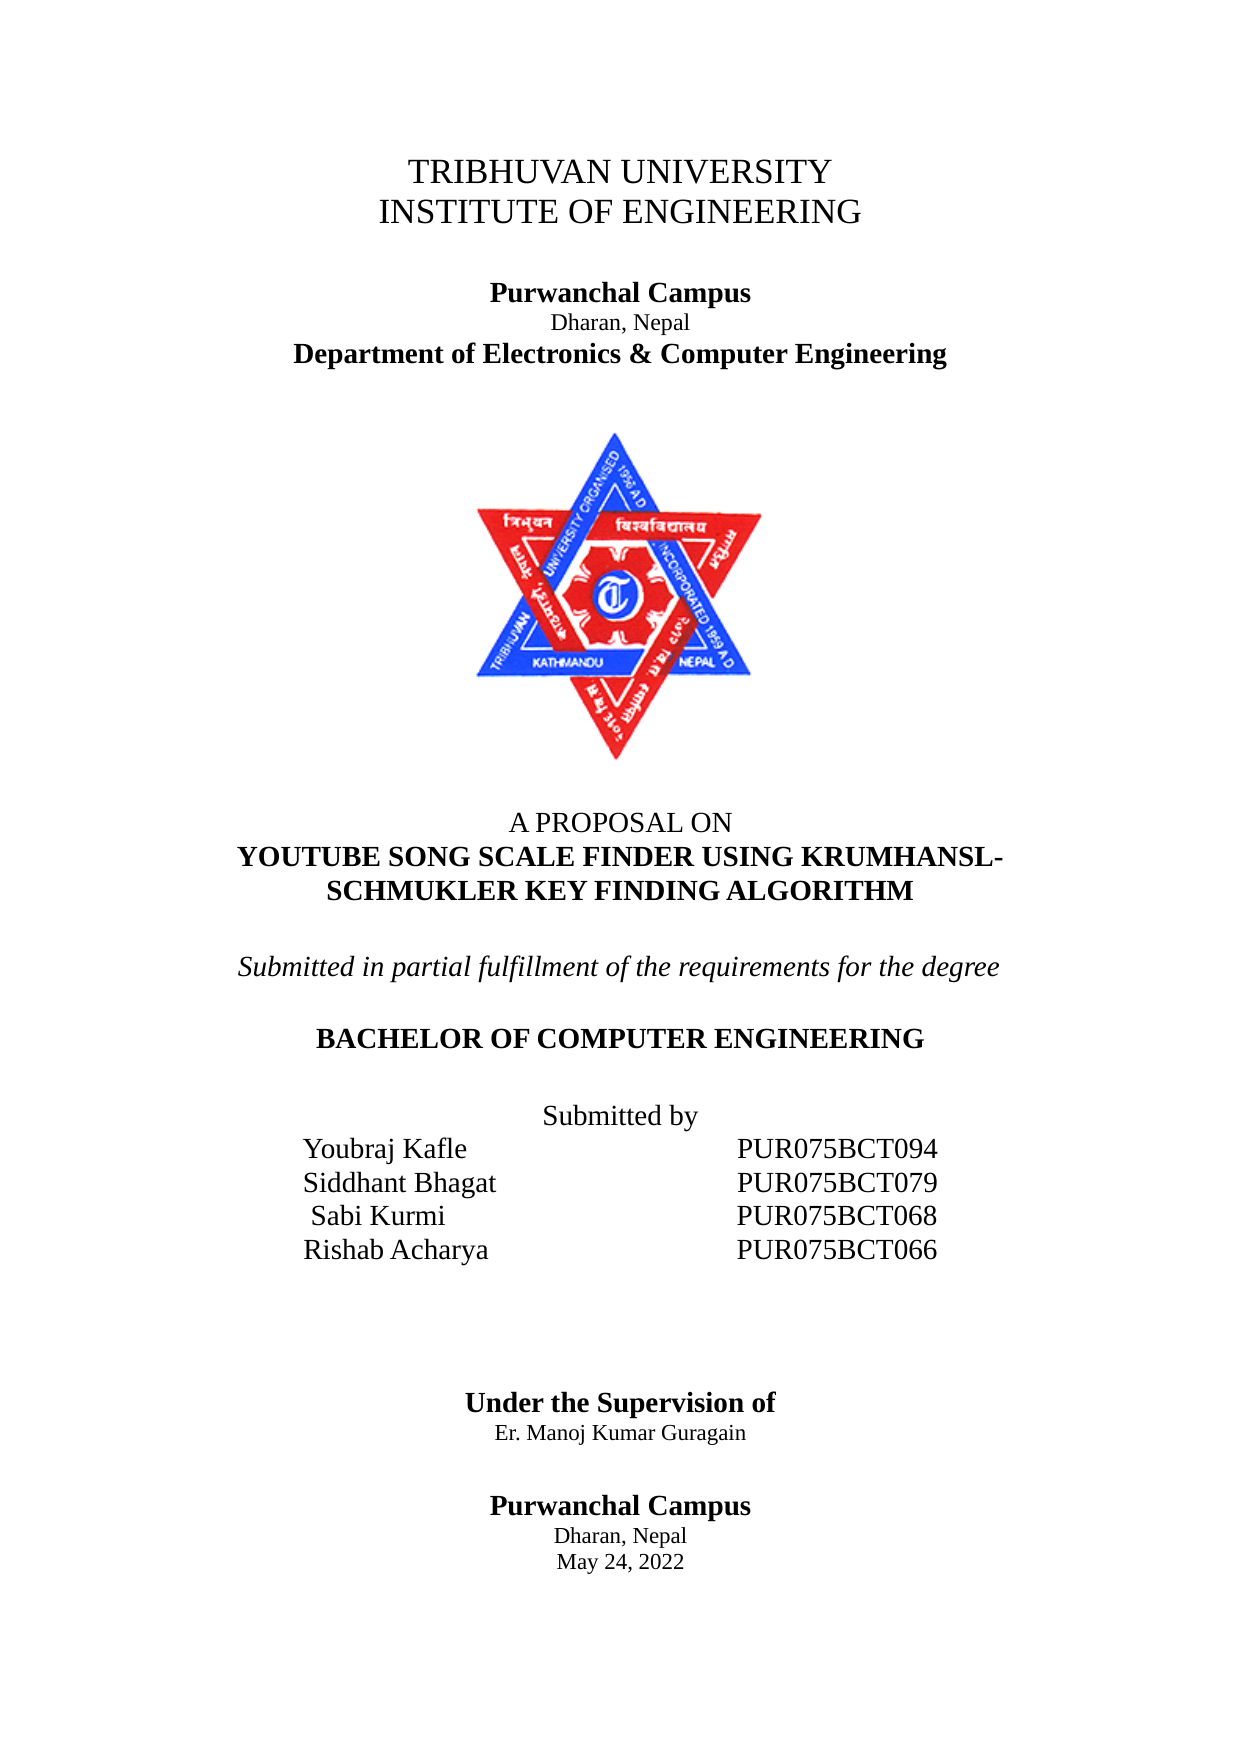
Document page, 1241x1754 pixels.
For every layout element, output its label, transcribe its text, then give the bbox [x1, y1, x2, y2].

text Under the Supervision of [150, 1385, 1091, 1419]
text Er. Manoj Kumar Guragain [150, 1419, 1091, 1445]
text Department of Electronics & Computer Engineering [150, 336, 1091, 369]
text May 24, 2022 [150, 1548, 1091, 1574]
text Youbraj Kafle PUR075BCT094 [150, 1131, 1091, 1165]
text Rishab Acharya PUR075BCT066 [150, 1232, 1091, 1266]
text Submitted in partial fulfillment of the requirements for the degree [150, 949, 1091, 983]
text BACHELOR OF COMPUTER ENGINEERING [150, 1021, 1091, 1055]
text A PROPOSAL ON [150, 806, 1091, 839]
text Sabi Kurmi PUR075BCT068 [150, 1198, 1091, 1232]
text YOUTUBE SONG SCALE FINDER USING KRUMHANSL-SCHMUKLER KEY FINDING ALGORITHM [150, 839, 1091, 906]
text Submitted by [150, 1098, 1091, 1131]
text Dharan, Nepal [150, 308, 1091, 336]
text Purwanchal Campus [150, 275, 1091, 308]
text Siddhant Bhagat PUR075BCT079 [150, 1165, 1091, 1198]
text INSTITUTE OF ENGINEERING [150, 191, 1091, 232]
text Purwanchal Campus [150, 1488, 1091, 1522]
text TRIBHUVAN UNIVERSITY [150, 150, 1091, 191]
text Dharan, Nepal [150, 1522, 1091, 1548]
picture [453, 427, 788, 762]
